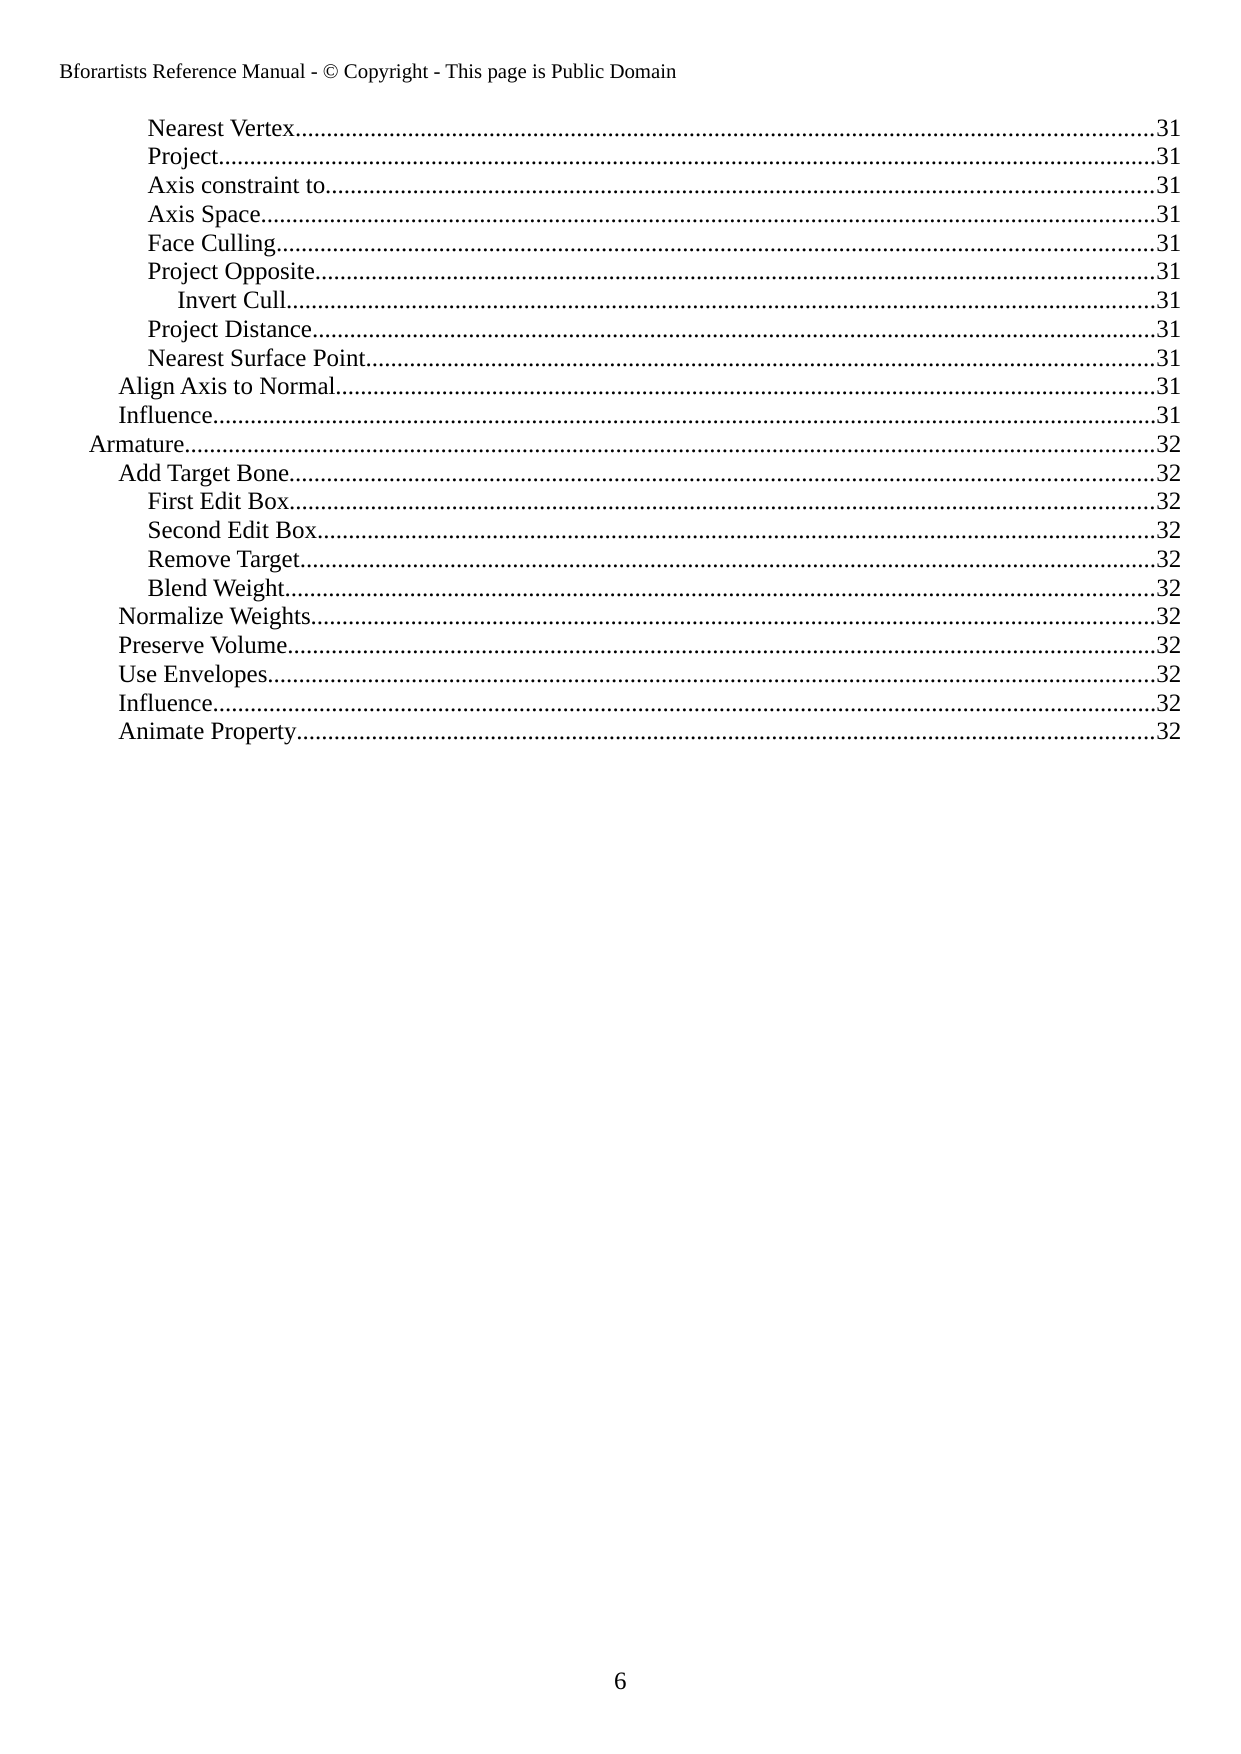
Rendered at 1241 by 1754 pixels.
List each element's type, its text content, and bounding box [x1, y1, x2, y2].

text First Edit Box 32 [147, 486, 1181, 515]
text Normalize Weights 32 [118, 601, 1181, 630]
text Second Edit Box 32 [147, 515, 1181, 544]
text Preserve Volume 32 [118, 630, 1181, 659]
text Nearest Surface Point 31 [147, 343, 1181, 371]
text Project Distance 31 [147, 314, 1181, 343]
text Blend Weight 32 [147, 573, 1181, 601]
text Project Opposite 31 [147, 256, 1181, 285]
text Face Culling 31 [147, 228, 1181, 256]
text Remove Target 32 [147, 544, 1181, 573]
text Align Axis to Normal 31 [118, 371, 1181, 400]
text Axis constraint to 31 [147, 170, 1181, 199]
text Influence 32 [118, 688, 1181, 716]
text Nearest Vertex 31 [147, 113, 1181, 141]
text Invert Cull 31 [177, 285, 1181, 314]
text Add Target Bone 32 [118, 458, 1181, 486]
text Animate Property 32 [118, 716, 1181, 745]
text Influence 31 [118, 400, 1181, 429]
text Use Envelopes 32 [118, 659, 1181, 688]
text Armature 32 [88, 429, 1181, 458]
text Axis Space 31 [147, 199, 1181, 228]
text Project 31 [147, 141, 1181, 170]
